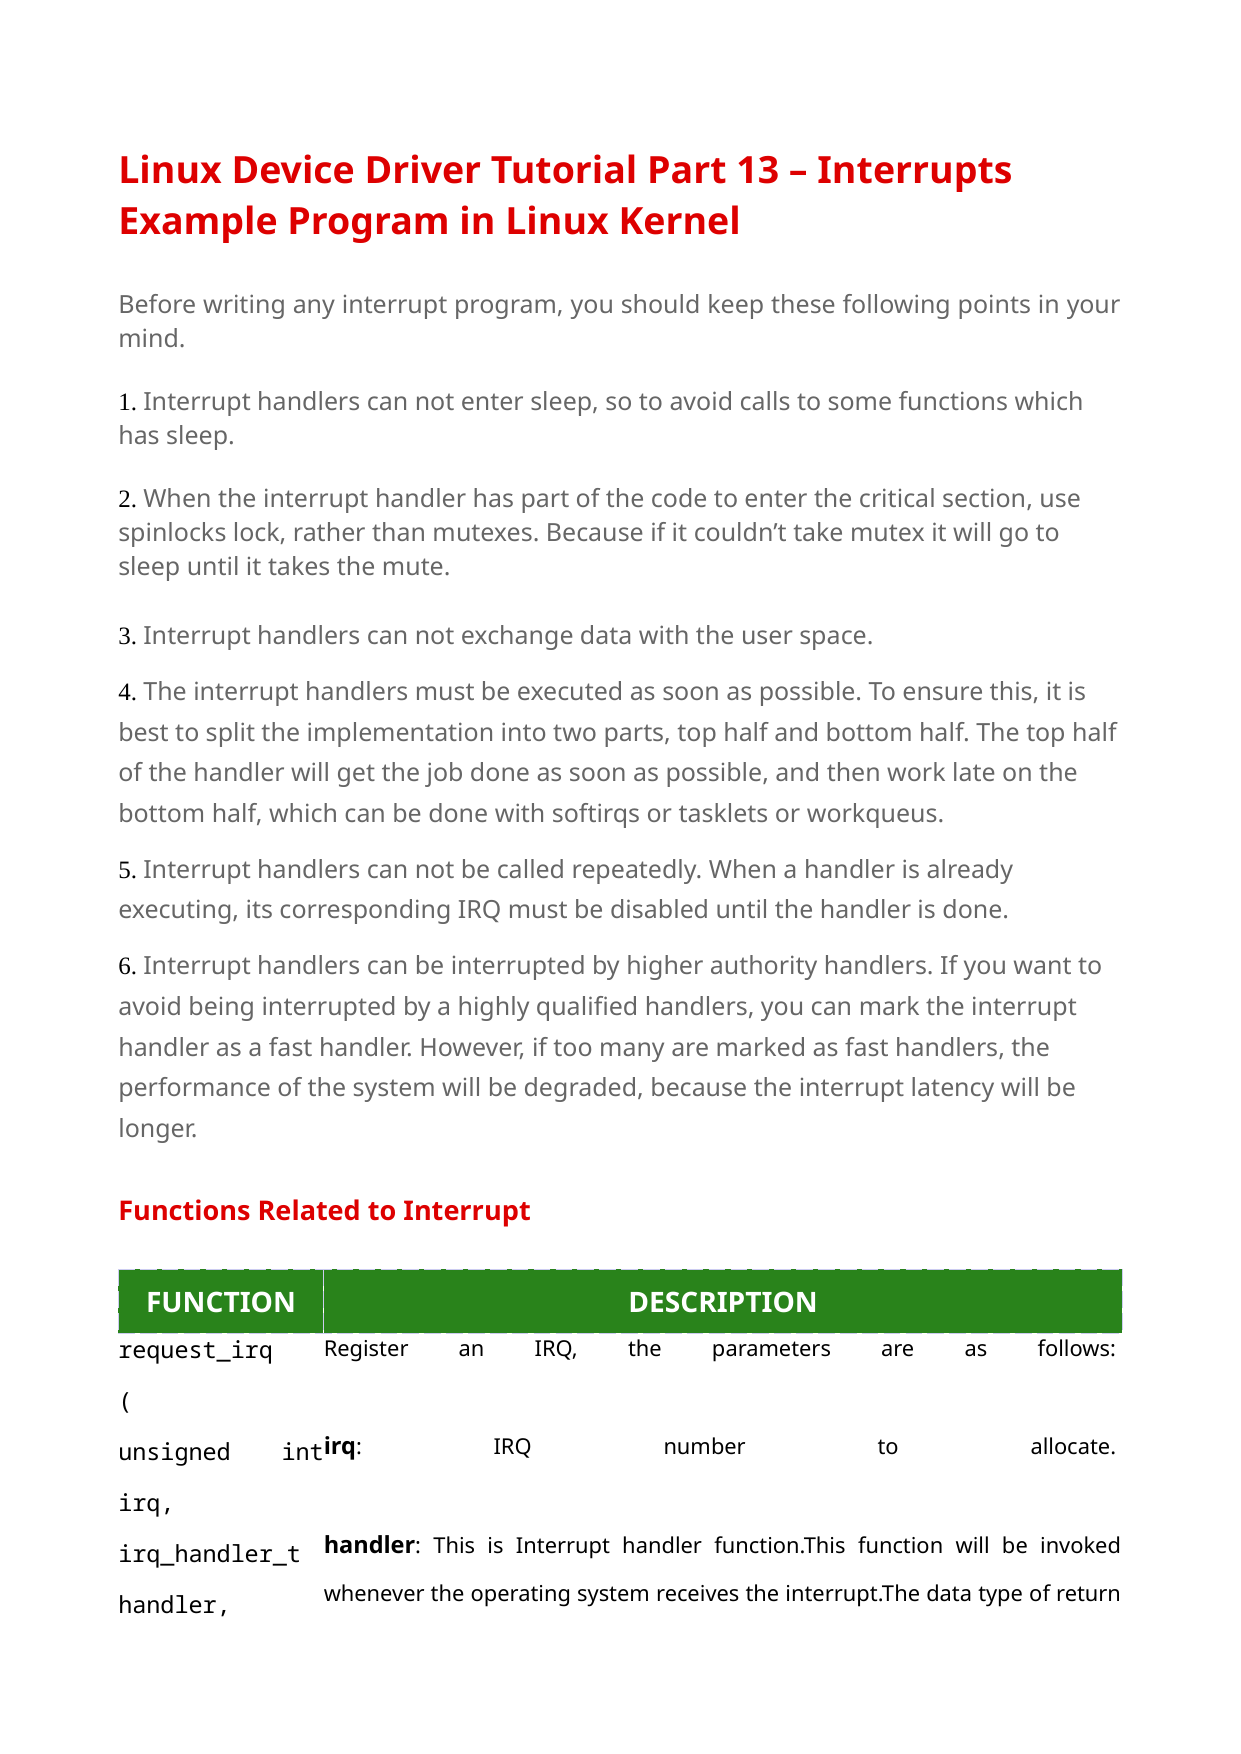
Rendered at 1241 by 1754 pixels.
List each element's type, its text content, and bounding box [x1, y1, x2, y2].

text 3. Interrupt handlers can not exchange data with the user space. [118, 582, 1122, 652]
subtitle Functions Related to Interrupt [118, 1191, 1122, 1228]
text 2. When the interrupt handler has part of the code to enter the critical section, use spinlocks lock, rather than mutexes. Because if it couldn’t take mutex it will go to sleep until it takes the mute. [118, 480, 1122, 582]
text 5. Interrupt handlers can not be called repeatedly. When a handler is already executing, its corresponding IRQ must be disabled until the handler is done. [118, 851, 1122, 926]
table_header DESCRIPTION [324, 1269, 1122, 1333]
text 1. Interrupt handlers can not enter sleep, so to avoid calls to some functions which has sleep. [118, 383, 1122, 451]
table_cell request_irq ( unsigned int irq, irq_handler_t handler, [118, 1333, 323, 1621]
table_cell Register an IRQ, the parameters are as follows: irq: IRQ number to allocate. handler: This is Interrupt handler function.This function will be invoked whenever the operating system receives the interrupt.The data type of return [324, 1333, 1122, 1621]
text Before writing any interrupt program, you should keep these following points in your mind. [118, 286, 1122, 354]
subtitle Linux Device Driver Tutorial Part 13 – Interrupts Example Program in Linux Kernel [118, 143, 1122, 245]
text 4. The interrupt handlers must be executed as soon as possible. To ensure this, it is best to split the implementation into two parts, top half and bottom half. The top half of the handler will get the job done as soon as possible, and then work late on the bottom half, which can be done with softirqs or tasklets or workqueus. [118, 673, 1122, 830]
text 6. Interrupt handlers can be interrupted by higher authority handlers. If you want to avoid being interrupted by a highly qualified handlers, you can mark the interrupt handler as a fast handler. However, if too many are marked as fast handlers, the performance of the system will be degraded, because the interrupt latency will be longer. [118, 947, 1122, 1145]
table_header FUNCTION [118, 1269, 323, 1333]
